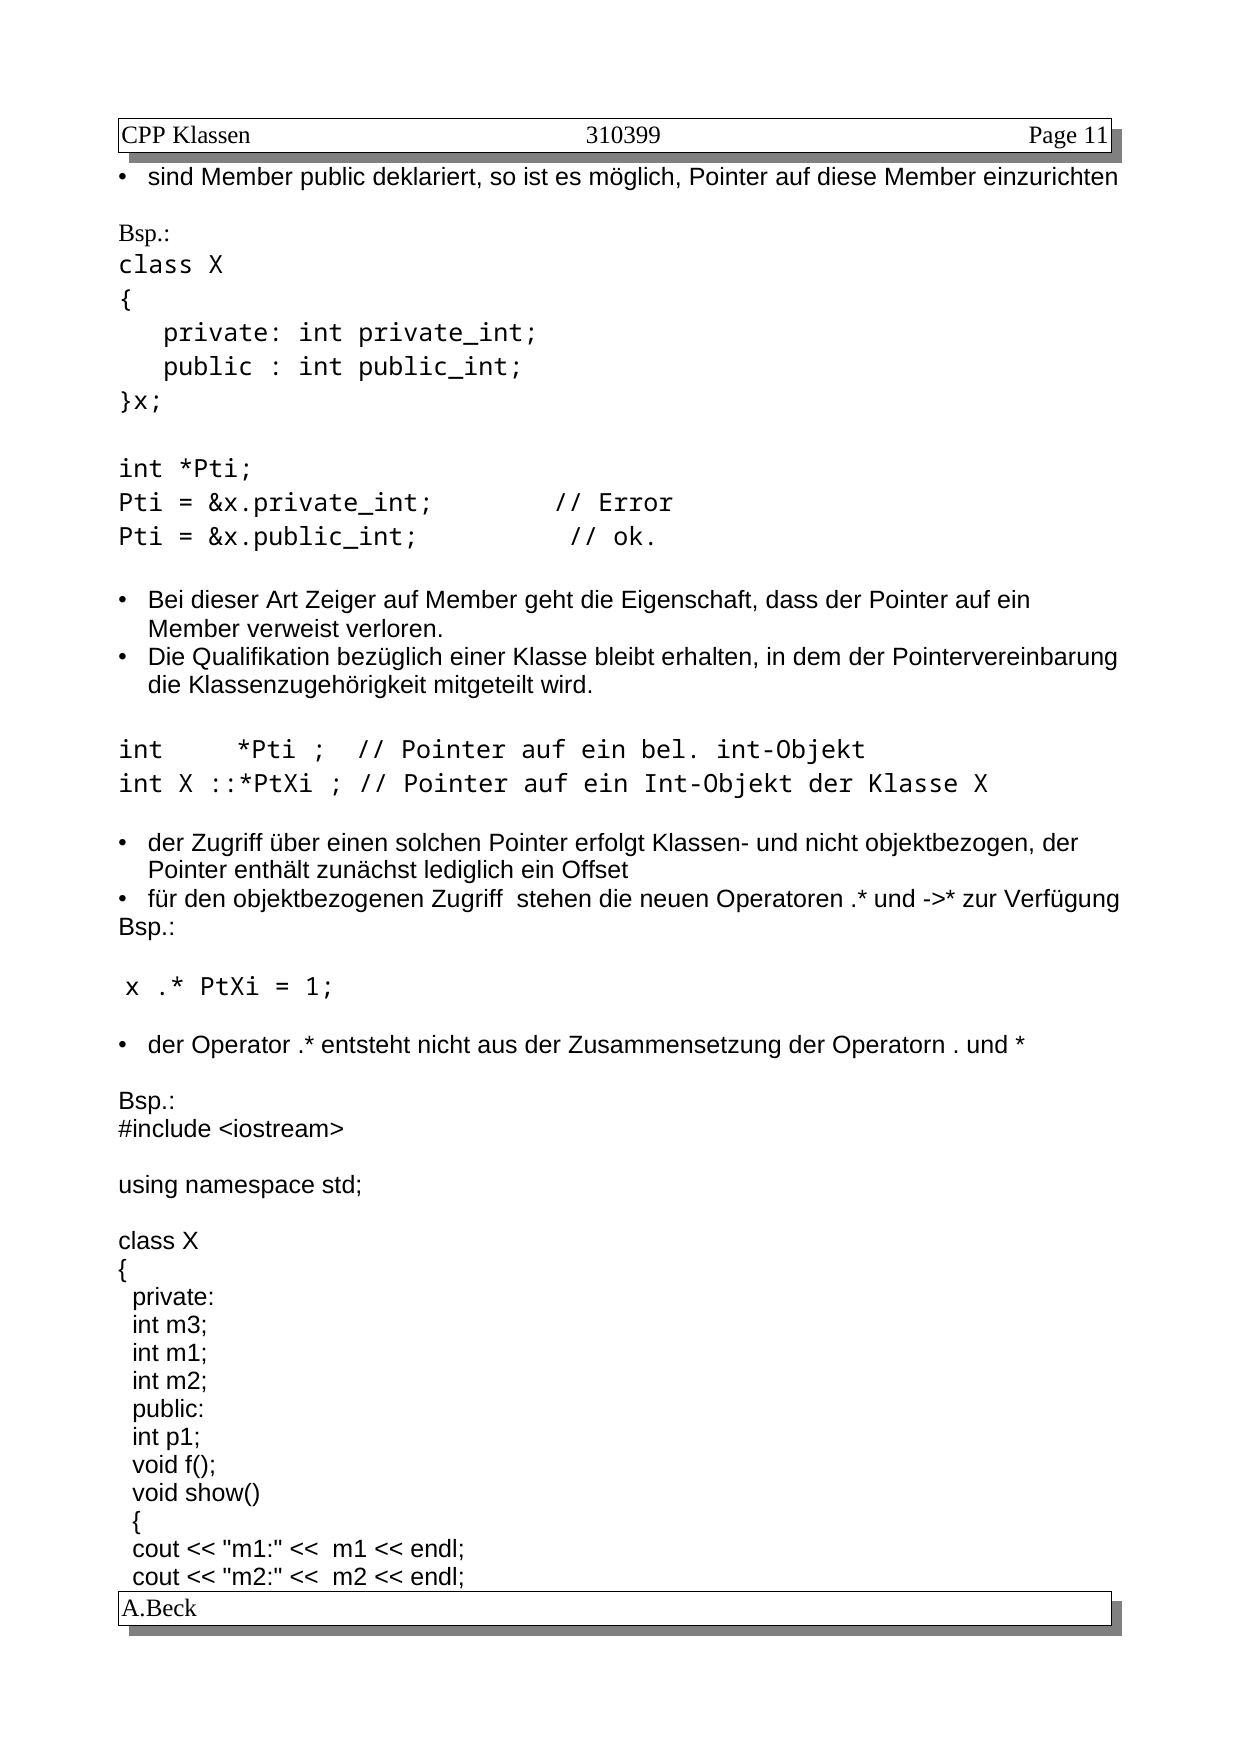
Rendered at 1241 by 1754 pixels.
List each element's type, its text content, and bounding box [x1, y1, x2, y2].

text }x; [118, 383, 1122, 417]
text Bsp.: [118, 912, 1122, 941]
text int m3; [118, 1311, 1122, 1339]
text void show() [118, 1479, 1122, 1507]
text { [118, 1255, 1122, 1283]
text private: int private_int; [118, 315, 1122, 349]
text Bsp.: [118, 219, 1122, 247]
list sind Member public deklariert, so ist es möglich, Pointer auf diese Member einzurichten [118, 163, 1122, 191]
text #include <iostream> [118, 1114, 1122, 1143]
text class X [118, 1227, 1122, 1255]
list Die Qualifikation bezüglich einer Klasse bleibt erhalten, in dem der Pointervereinbarung die Klassenzugehörigkeit mitgeteilt wird. [118, 642, 1122, 698]
text int p1; [118, 1423, 1122, 1451]
text using namespace std; [118, 1171, 1122, 1199]
text Bsp.: [118, 1087, 1122, 1114]
text int X ::*PtXi ; // Pointer auf ein Int-Objekt der Klasse X [118, 766, 1122, 800]
text { [118, 1507, 1122, 1535]
list Bei dieser Art Zeiger auf Member geht die Eigenschaft, dass der Pointer auf ein Member verweist verloren. [118, 586, 1122, 642]
text public: [118, 1395, 1122, 1423]
list der Zugriff über einen solchen Pointer erfolgt Klassen- und nicht objektbezogen, der Pointer enthält zunächst lediglich ein Offset [118, 828, 1122, 884]
text int m2; [118, 1367, 1122, 1395]
text void f(); [118, 1451, 1122, 1479]
text cout << "m1:" << m1 << endl; [118, 1535, 1122, 1563]
list für den objektbezogenen Zugriff stehen die neuen Operatoren .* und ->* zur Verfügung [118, 884, 1122, 912]
text class X [118, 247, 1122, 281]
list der Operator .* entsteht nicht aus der Zusammensetzung der Operatorn . und * [118, 1031, 1122, 1058]
text Pti = &x.public_int; // ok. [118, 518, 1122, 552]
text int m1; [118, 1339, 1122, 1367]
text Pti = &x.private_int; // Error [118, 484, 1122, 518]
text { [118, 281, 1122, 315]
text int *Pti ; // Pointer auf ein bel. int-Objekt [118, 732, 1122, 766]
text int *Pti; [118, 451, 1122, 484]
text cout << "m2:" << m2 << endl; [118, 1563, 1122, 1591]
text x .* PtXi = 1; [118, 968, 1122, 1002]
text private: [118, 1283, 1122, 1311]
text public : int public_int; [118, 349, 1122, 383]
